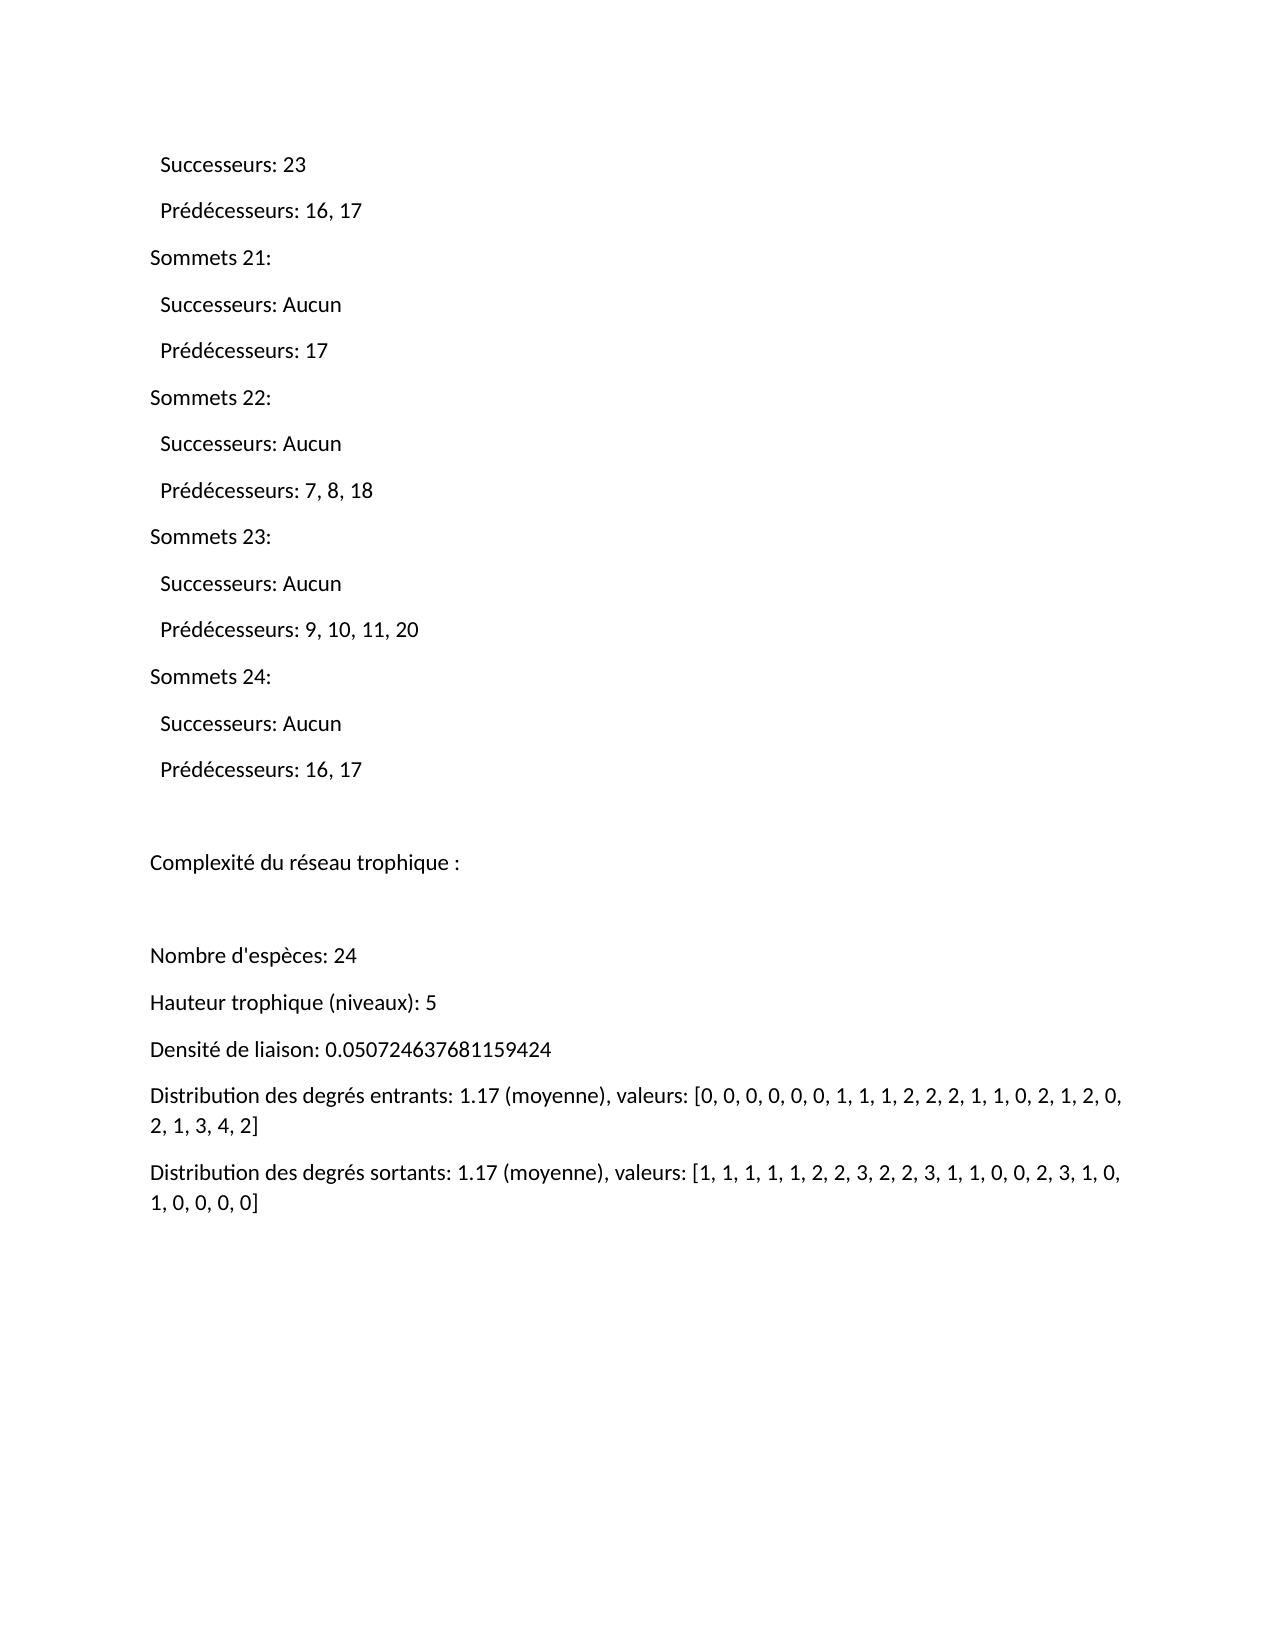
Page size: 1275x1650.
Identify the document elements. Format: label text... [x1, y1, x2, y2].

text Prédécesseurs: 17 [150, 336, 1125, 364]
text Sommets 21: [150, 243, 1125, 271]
text Prédécesseurs: 9, 10, 11, 20 [150, 616, 1125, 644]
text Distribution des degrés sortants: 1.17 (moyenne), valeurs: [1, 1, 1, 1, 1, 2, 2, 3, 2, 2, 3, 1, 1, 0, 0, 2, 3, 1, 0, 1, 0, 0, 0, 0] [150, 1158, 1125, 1216]
text Successeurs: Aucun [150, 569, 1125, 597]
text Hauteur trophique (niveaux): 5 [150, 988, 1125, 1016]
text Complexité du réseau trophique : [150, 848, 1125, 876]
text Sommets 23: [150, 522, 1125, 551]
text Successeurs: Aucun [150, 709, 1125, 737]
text Prédécesseurs: 16, 17 [150, 755, 1125, 783]
text Distribution des degrés entrants: 1.17 (moyenne), valeurs: [0, 0, 0, 0, 0, 0, 1, 1, 1, 2, 2, 2, 1, 1, 0, 2, 1, 2, 0, 2, 1, 3, 4, 2] [150, 1081, 1125, 1139]
text Nombre d'espèces: 24 [150, 942, 1125, 969]
text Prédécesseurs: 7, 8, 18 [150, 476, 1125, 504]
text Densité de liaison: 0.050724637681159424 [150, 1035, 1125, 1063]
text Sommets 22: [150, 383, 1125, 411]
text Sommets 24: [150, 662, 1125, 690]
text Prédécesseurs: 16, 17 [150, 197, 1125, 224]
text Successeurs: Aucun [150, 290, 1125, 318]
text Successeurs: Aucun [150, 429, 1125, 457]
text Successeurs: 23 [150, 150, 1125, 178]
